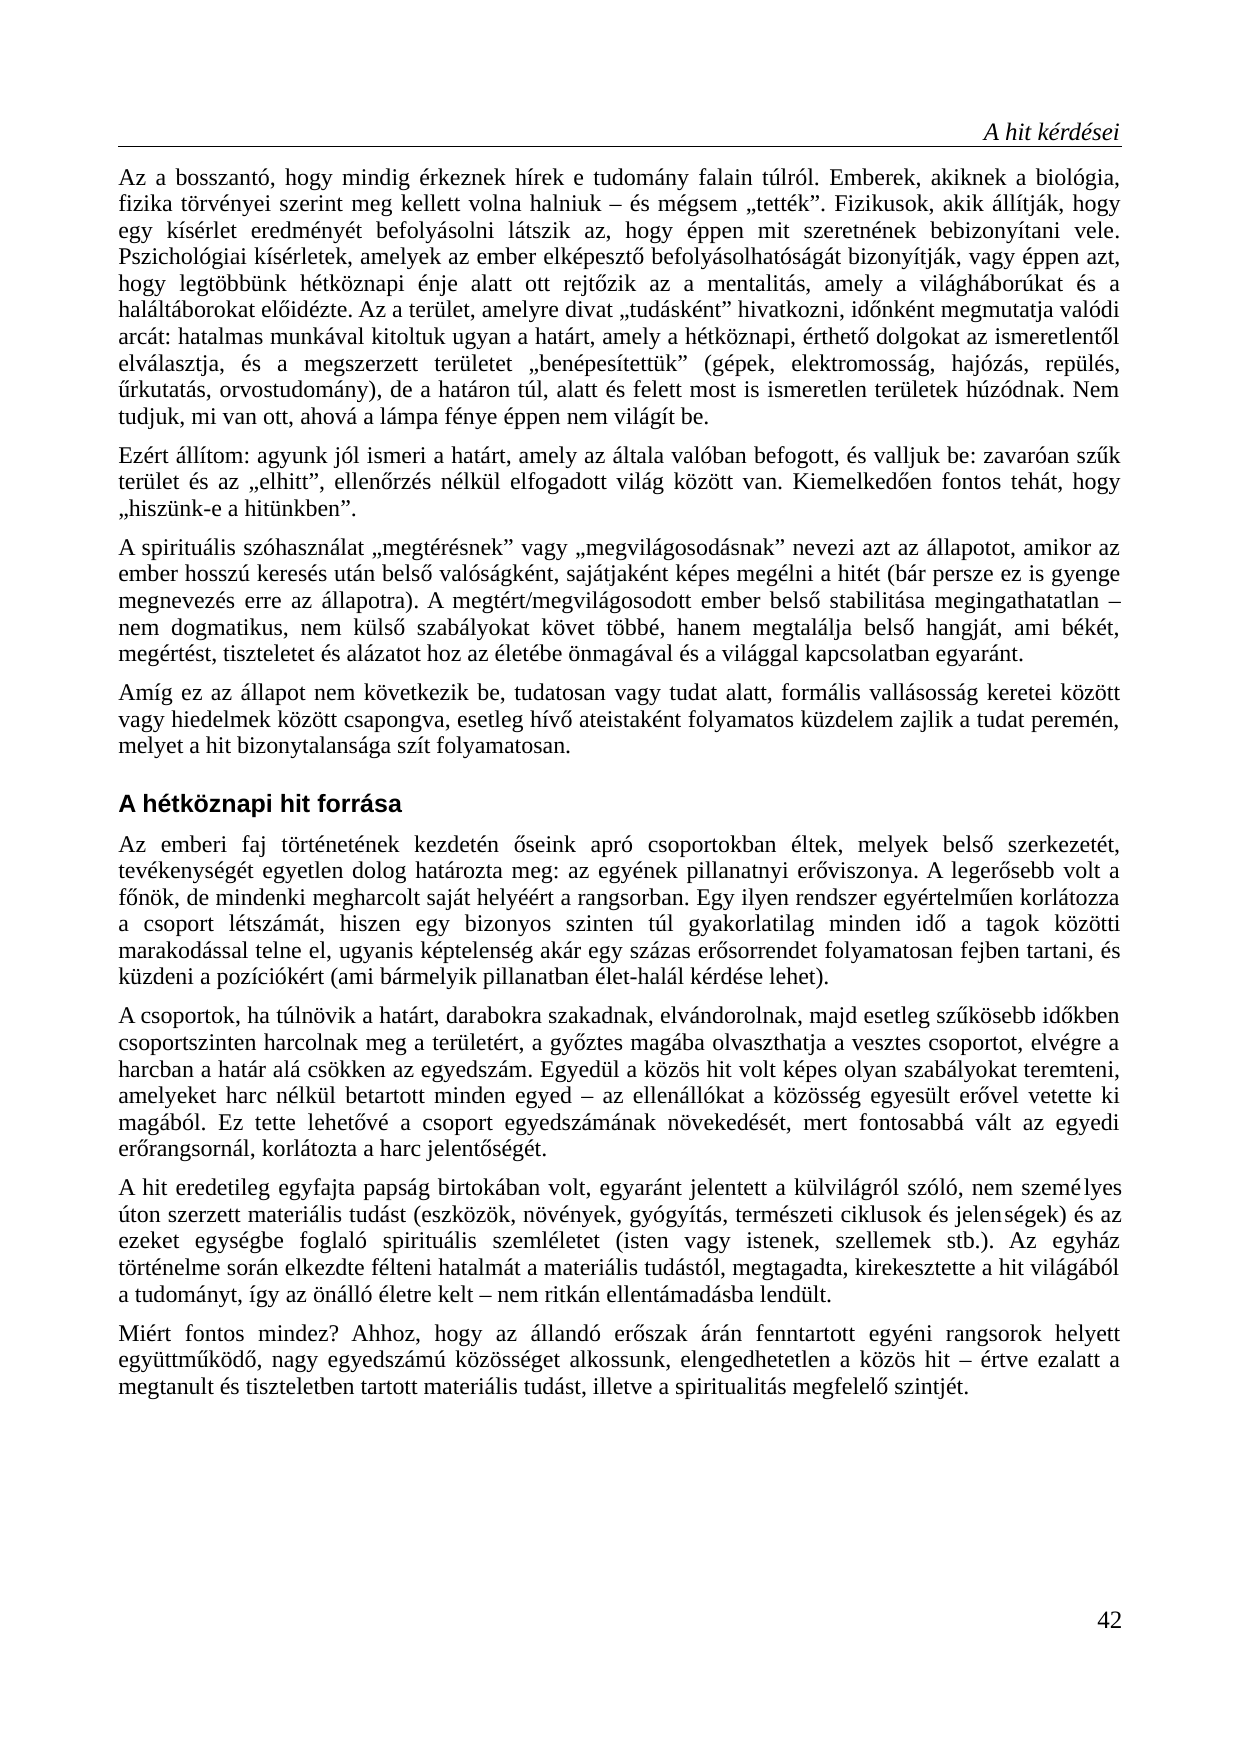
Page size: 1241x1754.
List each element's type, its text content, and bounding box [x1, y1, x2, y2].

text Az a bosszantó, hogy mindig érkeznek hírek e tudomány falain túlról. Emberek, akiknek a biológia, fizika törvényei szerint meg kellett volna halniuk – és mégsem „tették”. Fizikusok, akik állítják, hogy egy kísérlet eredményét befolyásolni látszik az, hogy éppen mit szeretnének bebizonyítani vele. Pszichológiai kísérletek, amelyek az ember elképesztő befolyásolhatóságát bizonyítják, vagy éppen azt, hogy legtöbbünk hétköznapi énje alatt ott rejtőzik az a mentalitás, amely a világháborúkat és a haláltáborokat előidézte. Az a terület, amelyre divat „tudásként” hivatkozni, időnként megmutatja valódi arcát: hatalmas munkával kitoltuk ugyan a határt, amely a hétköznapi, érthető dolgokat az ismeretlentől elválasztja, és a megszerzett területet „benépesítettük” (gépek, elektromosság, hajózás, repülés, űrkutatás, orvostudomány), de a határon túl, alatt és felett most is ismeretlen területek húzódnak. Nem tudjuk, mi van ott, ahová a lámpa fénye éppen nem világít be. [118, 164, 1122, 429]
text A spirituális szóhasználat „megtérésnek” vagy „megvilágosodásnak” nevezi azt az állapotot, amikor az ember hosszú keresés után belső valóságként, sajátjaként képes megélni a hitét (bár persze ez is gyenge megnevezés erre az állapotra). A megtért/megvilágosodott ember belső stabilitása megingathatatlan – nem dogmatikus, nem külső szabályokat követ többé, hanem megtalálja belső hangját, ami békét, megértést, tiszteletet és alázatot hoz az életébe önmagával és a világgal kapcsolatban egyaránt. [118, 534, 1122, 667]
text Miért fontos mindez? Ahhoz, hogy az állandó erőszak árán fenntartott egyéni rangsorok helyett együttműködő, nagy egyedszámú közösséget alkossunk, elengedhetetlen a közös hit – értve ezalatt a megtanult és tiszteletben tartott materiális tudást, illetve a spiritualitás megfelelő szintjét. [118, 1320, 1122, 1399]
text Ezért állítom: agyunk jól ismeri a határt, amely az általa valóban befogott, és valljuk be: zavaróan szűk terület és az „elhitt”, ellenőrzés nélkül elfogadott világ között van. Kiemelkedően fontos tehát, hogy „hiszünk-e a hitünkben”. [118, 442, 1122, 521]
text Az emberi faj történetének kezdetén őseink apró csoportokban éltek, melyek belső szerkezetét, tevékenységét egyetlen dolog határozta meg: az egyének pillanatnyi erőviszonya. A legerősebb volt a főnök, de mindenki megharcolt saját helyéért a rangsorban. Egy ilyen rendszer egyértelműen korlátozza a csoport létszámát, hiszen egy bizonyos szinten túl gyakorlatilag minden idő a tagok közötti marakodással telne el, ugyanis képtelenség akár egy százas erősorrendet folyamatosan fejben tartani, és küzdeni a pozíciókért (ami bármelyik pillanatban élet-halál kérdése lehet). [118, 831, 1122, 990]
text A csoportok, ha túlnövik a határt, darabokra szakadnak, elvándorolnak, majd esetleg szűkösebb időkben csoportszinten harcolnak meg a területért, a győztes magába olvaszthatja a vesztes csoportot, elvégre a harcban a határ alá csökken az egyedszám. Egyedül a közös hit volt képes olyan szabályokat teremteni, amelyeket harc nélkül betartott minden egyed – az ellenállókat a közösség egyesült erővel vetette ki magából. Ez tette lehetővé a csoport egyedszámának növekedését, mert fontosabbá vált az egyedi erőrangsornál, korlátozta a harc jelentőségét. [118, 1002, 1122, 1162]
text Amíg ez az állapot nem következik be, tudatosan vagy tudat alatt, formális vallásosság keretei között vagy hiedelmek között csapongva, esetleg hívő ateistaként folyamatos küzdelem zajlik a tudat peremén, melyet a hit bizonytalansága szít folyamatosan. [118, 679, 1122, 759]
text A hit eredetileg egyfajta papság birtokában volt, egyaránt jelentett a külvilágról szóló, nem szemé­lyes úton szerzett materiális tudást (eszközök, növények, gyógyítás, természeti ciklusok és jelen­ségek) és az ezeket egységbe foglaló spirituális szemléletet (isten vagy istenek, szellemek stb.). Az egyház történelme során elkezdte félteni hatalmát a materiális tudástól, megtagadta, kirekesztette a hit világából a tudományt, így az önálló életre kelt – nem ritkán ellentámadásba lendült. [118, 1174, 1122, 1307]
subtitle A hétköznapi hit forrása [118, 790, 1122, 818]
